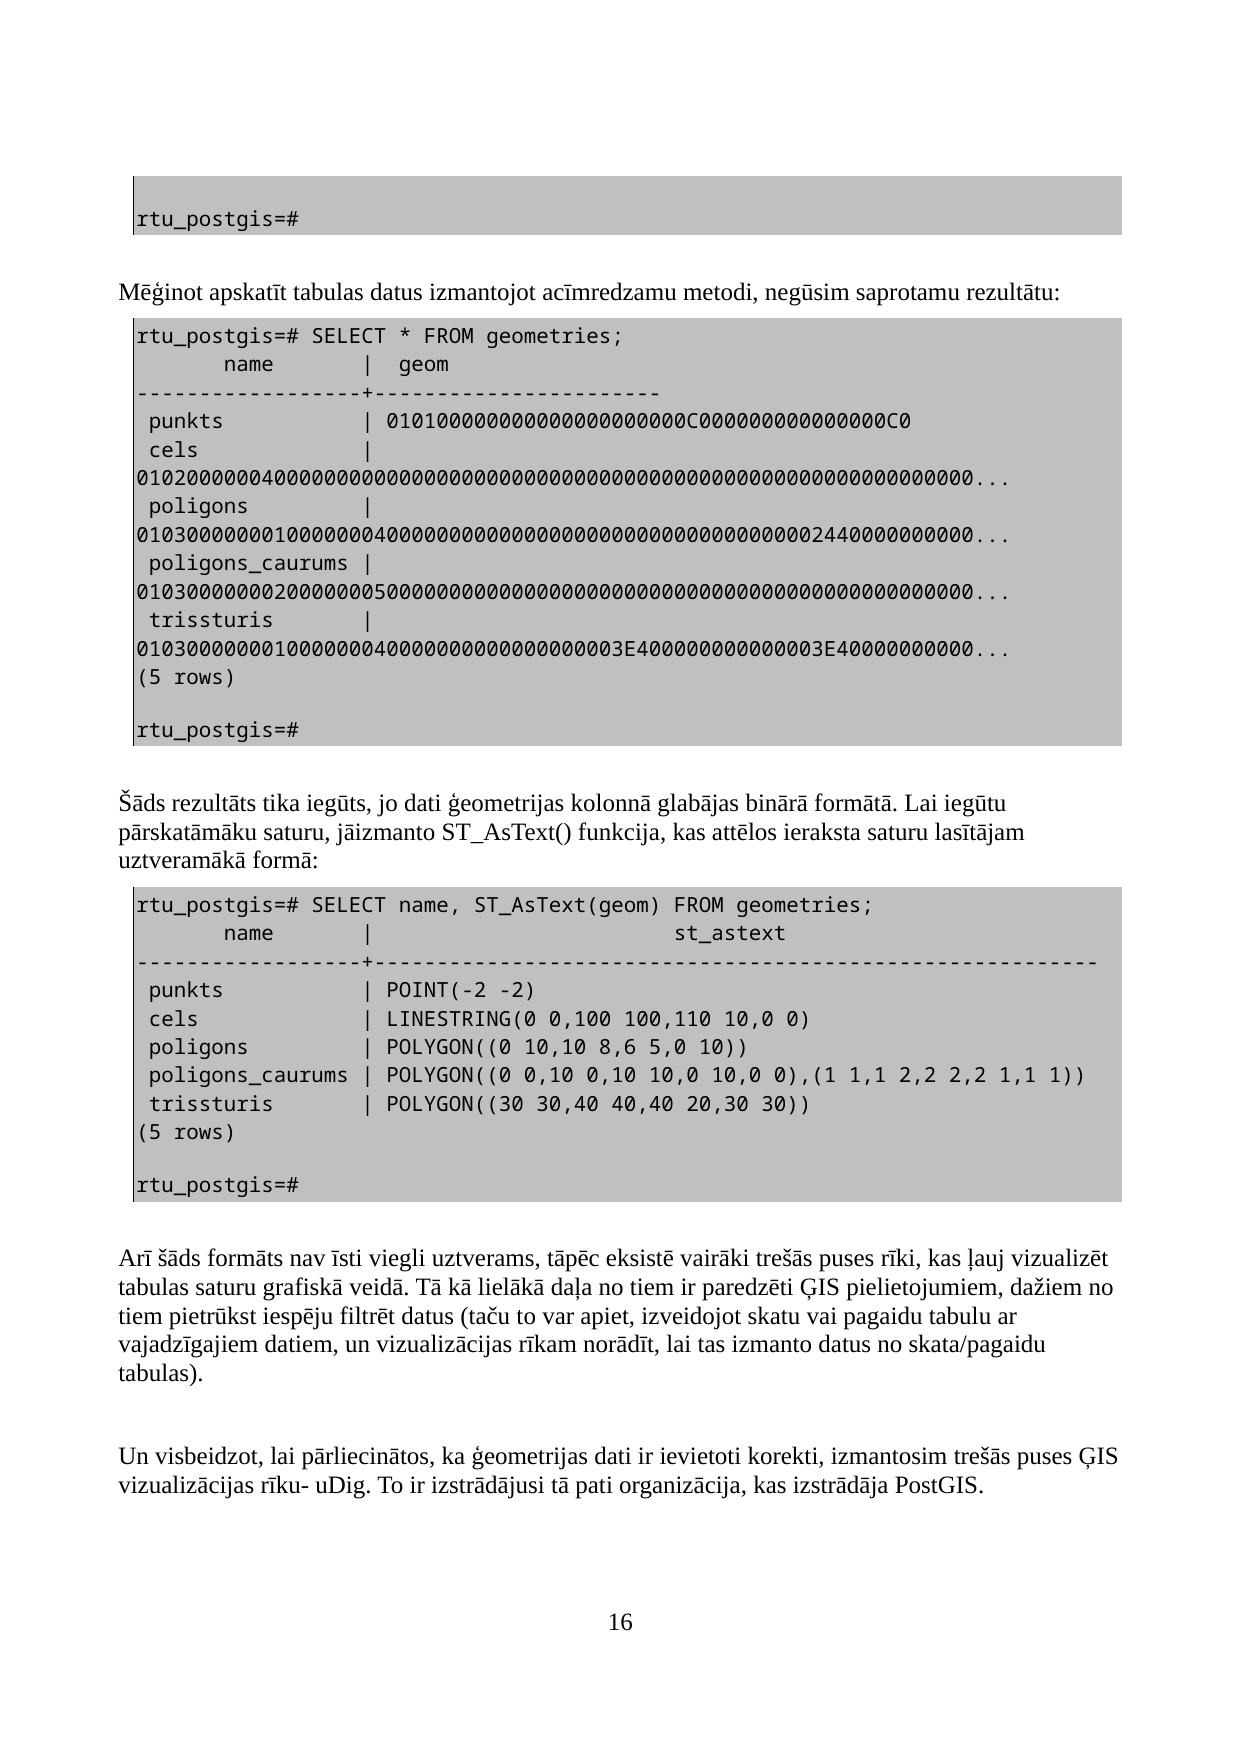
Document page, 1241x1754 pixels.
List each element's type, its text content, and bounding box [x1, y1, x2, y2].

text cels | LINESTRING(0 0,100 100,110 10,0 0) [134, 1004, 1122, 1032]
text poligons | 0103000000010000000400000000000000000000000000000000002440000000000... [134, 492, 1122, 548]
text punkts | 010100000000000000000000C000000000000000C0 [134, 406, 1122, 435]
text Mēģinot apskatīt tabulas datus izmantojot acīmredzamu metodi, negūsim saprotamu rezultātu: [118, 277, 1122, 306]
text name | geom [134, 349, 1122, 378]
text punkts | POINT(-2 -2) [134, 975, 1122, 1004]
text Šāds rezultāts tika iegūts, jo dati ģeometrijas kolonnā glabājas binārā formātā. Lai iegūtu pārskatāmāku saturu, jāizmanto ST_AsText() funkcija, kas attēlos ieraksta saturu lasītājam uztveramākā formā: [118, 788, 1122, 874]
text ------------------+---------------------------------------------------------- [134, 947, 1122, 975]
text trissturis | POLYGON((30 30,40 40,40 20,30 30)) [134, 1089, 1122, 1117]
text rtu_postgis=# [134, 204, 1122, 235]
text rtu_postgis=# SELECT * FROM geometries; [134, 318, 1122, 349]
text rtu_postgis=# [134, 715, 1122, 746]
text ------------------+----------------------- [134, 378, 1122, 406]
text (5 rows) [134, 1117, 1122, 1146]
text Un visbeidzot, lai pārliecinātos, ka ģeometrijas dati ir ievietoti korekti, izmantosim trešās puses ĢIS vizualizācijas rīku- uDig. To ir izstrādājusi tā pati organizācija, kas izstrādāja PostGIS. [118, 1441, 1122, 1499]
text name | st_astext [134, 918, 1122, 947]
text cels | 0102000000400000000000000000000000000000000000000000000000000000000... [134, 435, 1122, 492]
text Arī šāds formāts nav īsti viegli uztverams, tāpēc eksistē vairāki trešās puses rīki, kas ļauj vizualizēt tabulas saturu grafiskā veidā. Tā kā lielākā daļa no tiem ir paredzēti ĢIS pielietojumiem, dažiem no tiem pietrūkst iespēju filtrēt datus (taču to var apiet, izveidojot skatu vai pagaidu tabulu ar vajadzīgajiem datiem, un vizualizācijas rīkam norādīt, lai tas izmanto datus no skata/pagaidu tabulas). [118, 1243, 1122, 1387]
text poligons_caurums | POLYGON((0 0,10 0,10 10,0 10,0 0),(1 1,1 2,2 2,2 1,1 1)) [134, 1061, 1122, 1089]
text (5 rows) [134, 662, 1122, 691]
text rtu_postgis=# SELECT name, ST_AsText(geom) FROM geometries; [134, 887, 1122, 918]
text poligons | POLYGON((0 10,10 8,6 5,0 10)) [134, 1032, 1122, 1061]
text rtu_postgis=# [134, 1170, 1122, 1202]
text trissturis | 010300000001000000040000000000000000003E400000000000003E40000000000... [134, 605, 1122, 662]
text poligons_caurums | 0103000000020000000500000000000000000000000000000000000000000000000... [134, 548, 1122, 605]
